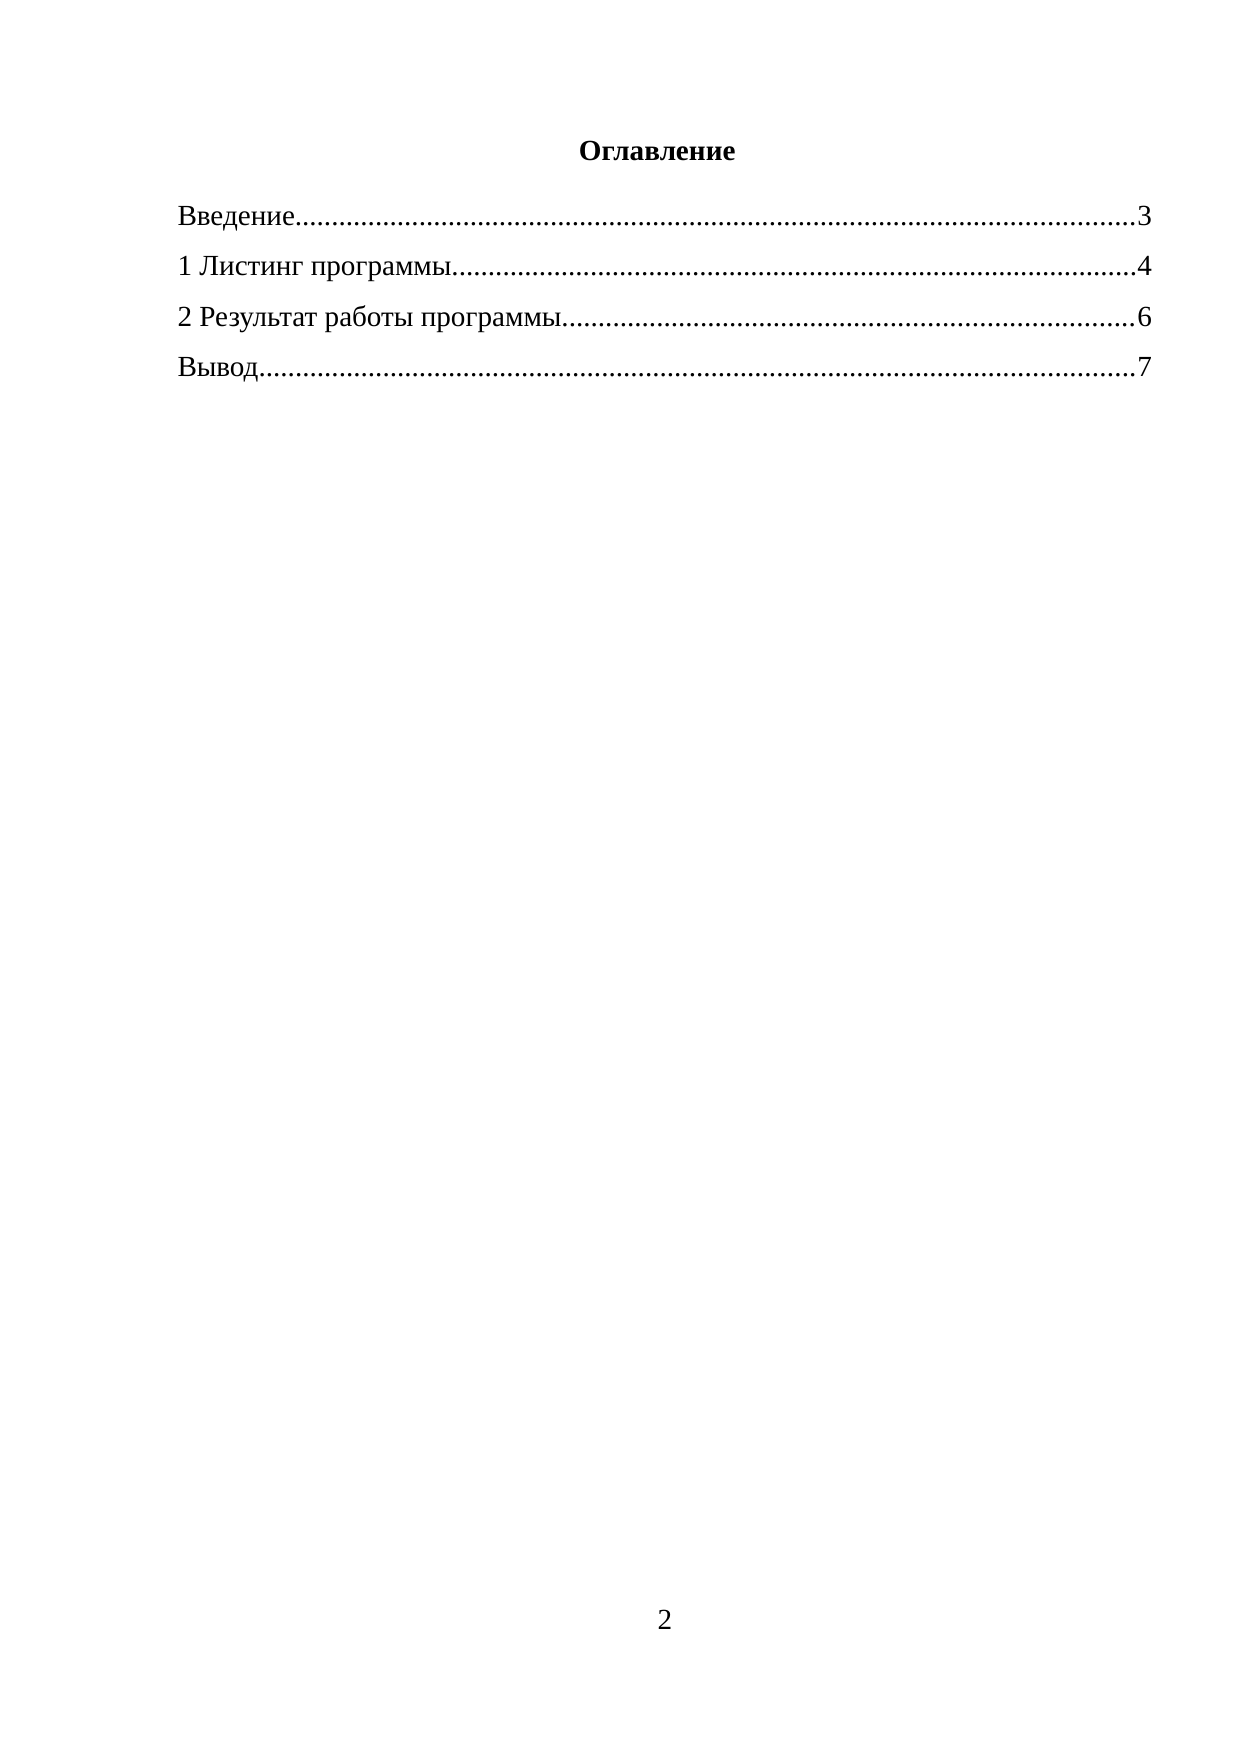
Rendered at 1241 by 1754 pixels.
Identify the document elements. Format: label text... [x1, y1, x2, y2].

text Вывод 7 [177, 349, 1152, 382]
text 1 Листинг программы 4 [177, 248, 1152, 282]
text Введение 3 [177, 198, 1152, 232]
text 2 Результат работы программы 6 [177, 299, 1152, 332]
title Оглавление [251, 133, 1063, 166]
